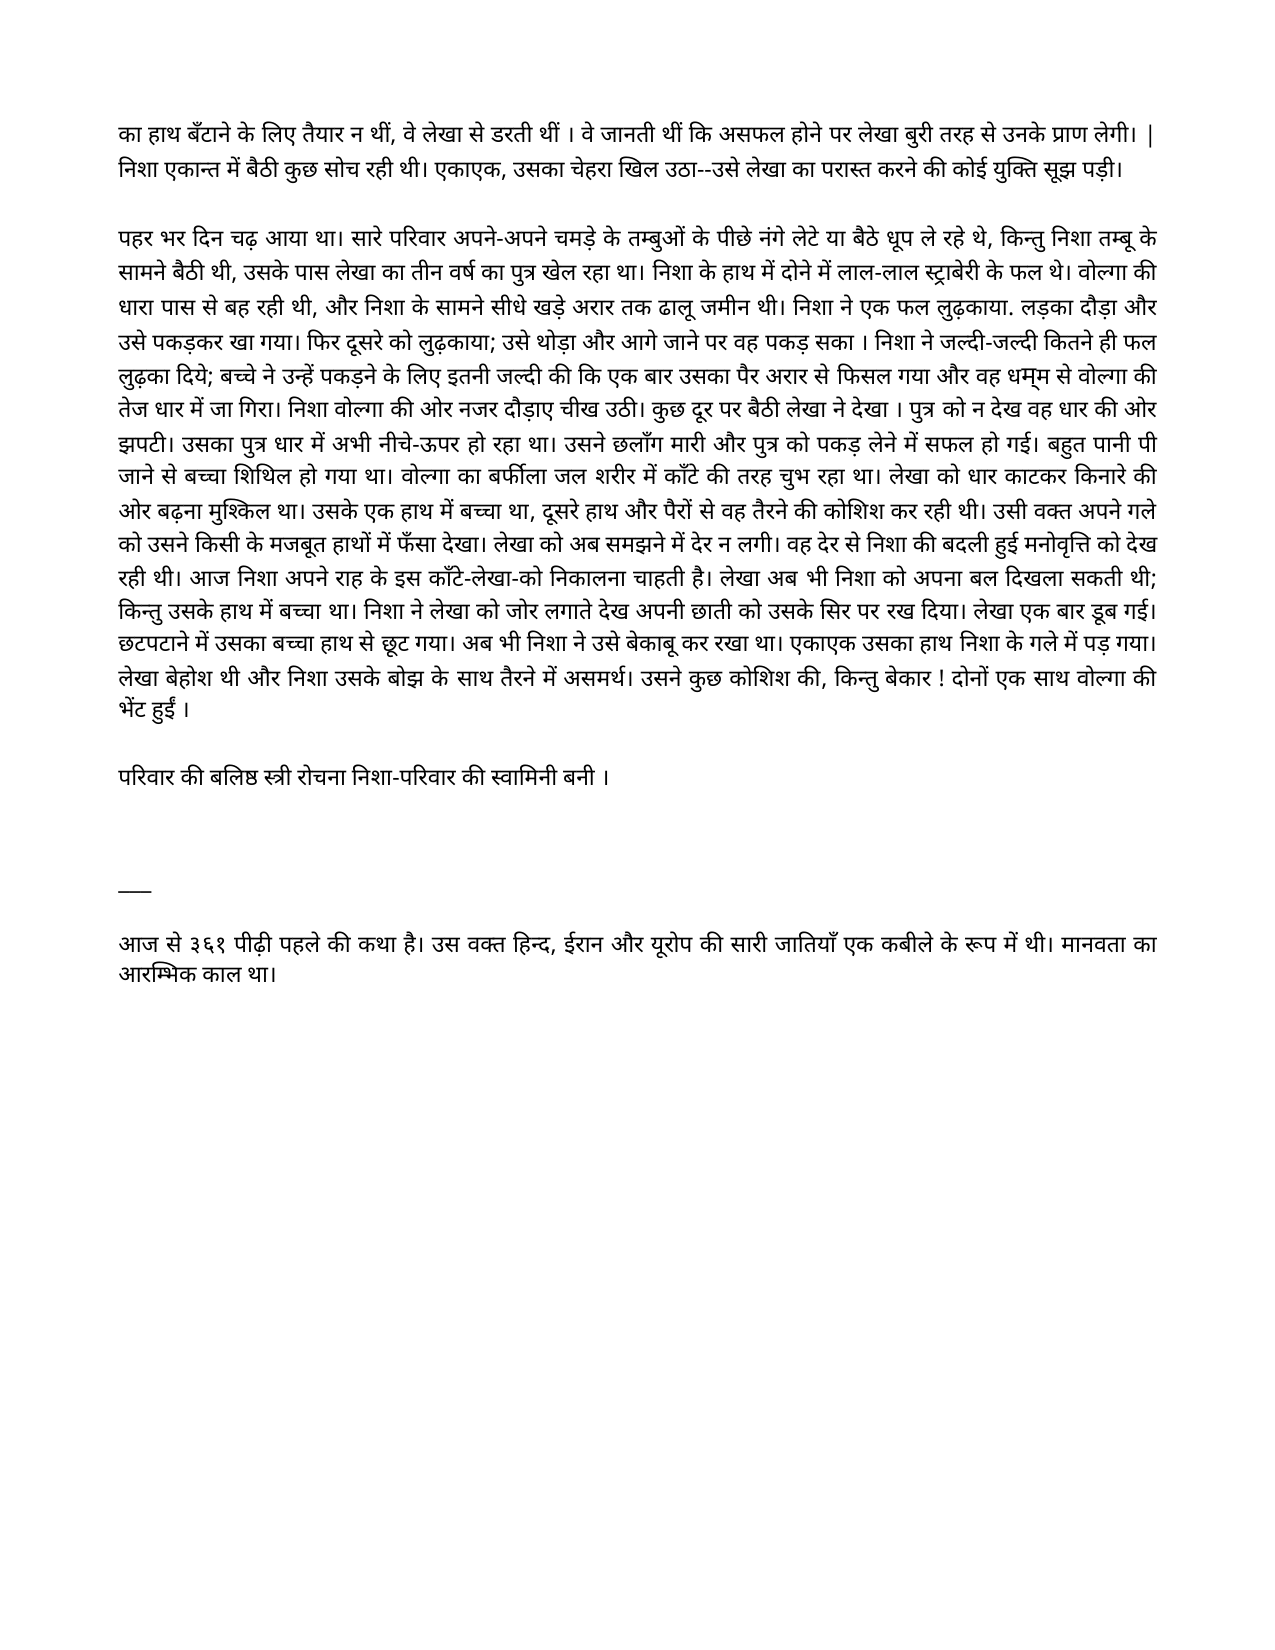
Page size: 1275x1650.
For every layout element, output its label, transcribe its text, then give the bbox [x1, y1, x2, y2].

text पहर भर दिन चढ़ आया था। सारे परिवार अपने-अपने चमड़े के तम्बुओं के पीछे नंगे लेटे या बैठे धूप ले रहे थे, किन्तु निशा तम्बू के सामने बैठी थी, उसके पास लेखा का तीन वर्ष का पुत्र खेल रहा था। निशा के हाथ में दोने में लाल-लाल स्ट्राबेरी के फल थे। वोल्गा की धारा पास से बह रही थी, और निशा के सामने सीधे खड़े अरार तक ढालू जमीन थी। निशा ने एक फल लुढ़काया. लड़का दौड़ा और उसे पकड़कर खा गया। फिर दूसरे को लुढ़काया; उसे थोड़ा और आगे जाने पर वह पकड़ सका । निशा ने जल्दी-जल्दी कितने ही फल लुढ़का दिये; बच्चे ने उन्हें पकड़ने के लिए इतनी जल्दी की कि एक बार उसका पैर अरार से फिसल गया और वह धम्म से वोल्गा की तेज धार में जा गिरा। निशा वोल्गा की ओर नजर दौड़ाए चीख उठी। कुछ दूर पर बैठी लेखा ने देखा । पुत्र को न देख वह धार की ओर झपटी। उसका पुत्र धार में अभी नीचे-ऊपर हो रहा था। उसने छलाँग मारी और पुत्र को पकड़ लेने में सफल हो गई। बहुत पानी पी जाने से बच्चा शिथिल हो गया था। वोल्गा का बर्फीला जल शरीर में काँटे की तरह चुभ रहा था। लेखा को धार काटकर किनारे की ओर बढ़ना मुश्किल था। उसके एक हाथ में बच्चा था, दूसरे हाथ और पैरों से वह तैरने की कोशिश कर रही थी। उसी वक्त अपने गले को उसने किसी के मजबूत हाथों में फँसा देखा। लेखा को अब समझने में देर न लगी। वह देर से निशा की बदली हुई मनोवृत्ति को देख रही थी। आज निशा अपने राह के इस काँटे-लेखा-को निकालना चाहती है। लेखा अब भी निशा को अपना बल दिखला सकती थी; किन्तु उसके हाथ में बच्चा था। निशा ने लेखा को जोर लगाते देख अपनी छाती को उसके सिर पर रख दिया। लेखा एक बार डूब गई। छटपटाने में उसका बच्चा हाथ से छूट गया। अब भी निशा ने उसे बेकाबू कर रखा था। एकाएक उसका हाथ निशा के गले में पड़ गया। लेखा बेहोश थी और निशा उसके बोझ के साथ तैरने में असमर्थ। उसने कुछ कोशिश की, किन्तु बेकार ! दोनों एक साथ वोल्गा की भेंट हुईं । [118, 222, 1157, 727]
text का हाथ बँटाने के लिए तैयार न थीं, वे लेखा से डरती थीं । वे जानती थीं कि असफल होने पर लेखा बुरी तरह से उनके प्राण लेगी। | निशा एकान्त में बैठी कुछ सोच रही थी। एकाएक, उसका चेहरा खिल उठा--उसे लेखा का परास्त करने की कोई युक्ति सूझ पड़ी। [118, 118, 1157, 187]
text आज से ३६१ पीढ़ी पहले की कथा है। उस वक्त हिन्द, ईरान और यूरोप की सारी जातियाँ एक कबीले के रूप में थी। मानवता का आरम्भिक काल था। [118, 928, 1157, 992]
text परिवार की बलिष्ठ स्त्री रोचना निशा-परिवार की स्वामिनी बनी । [118, 761, 1157, 794]
text ___ [118, 863, 1157, 897]
